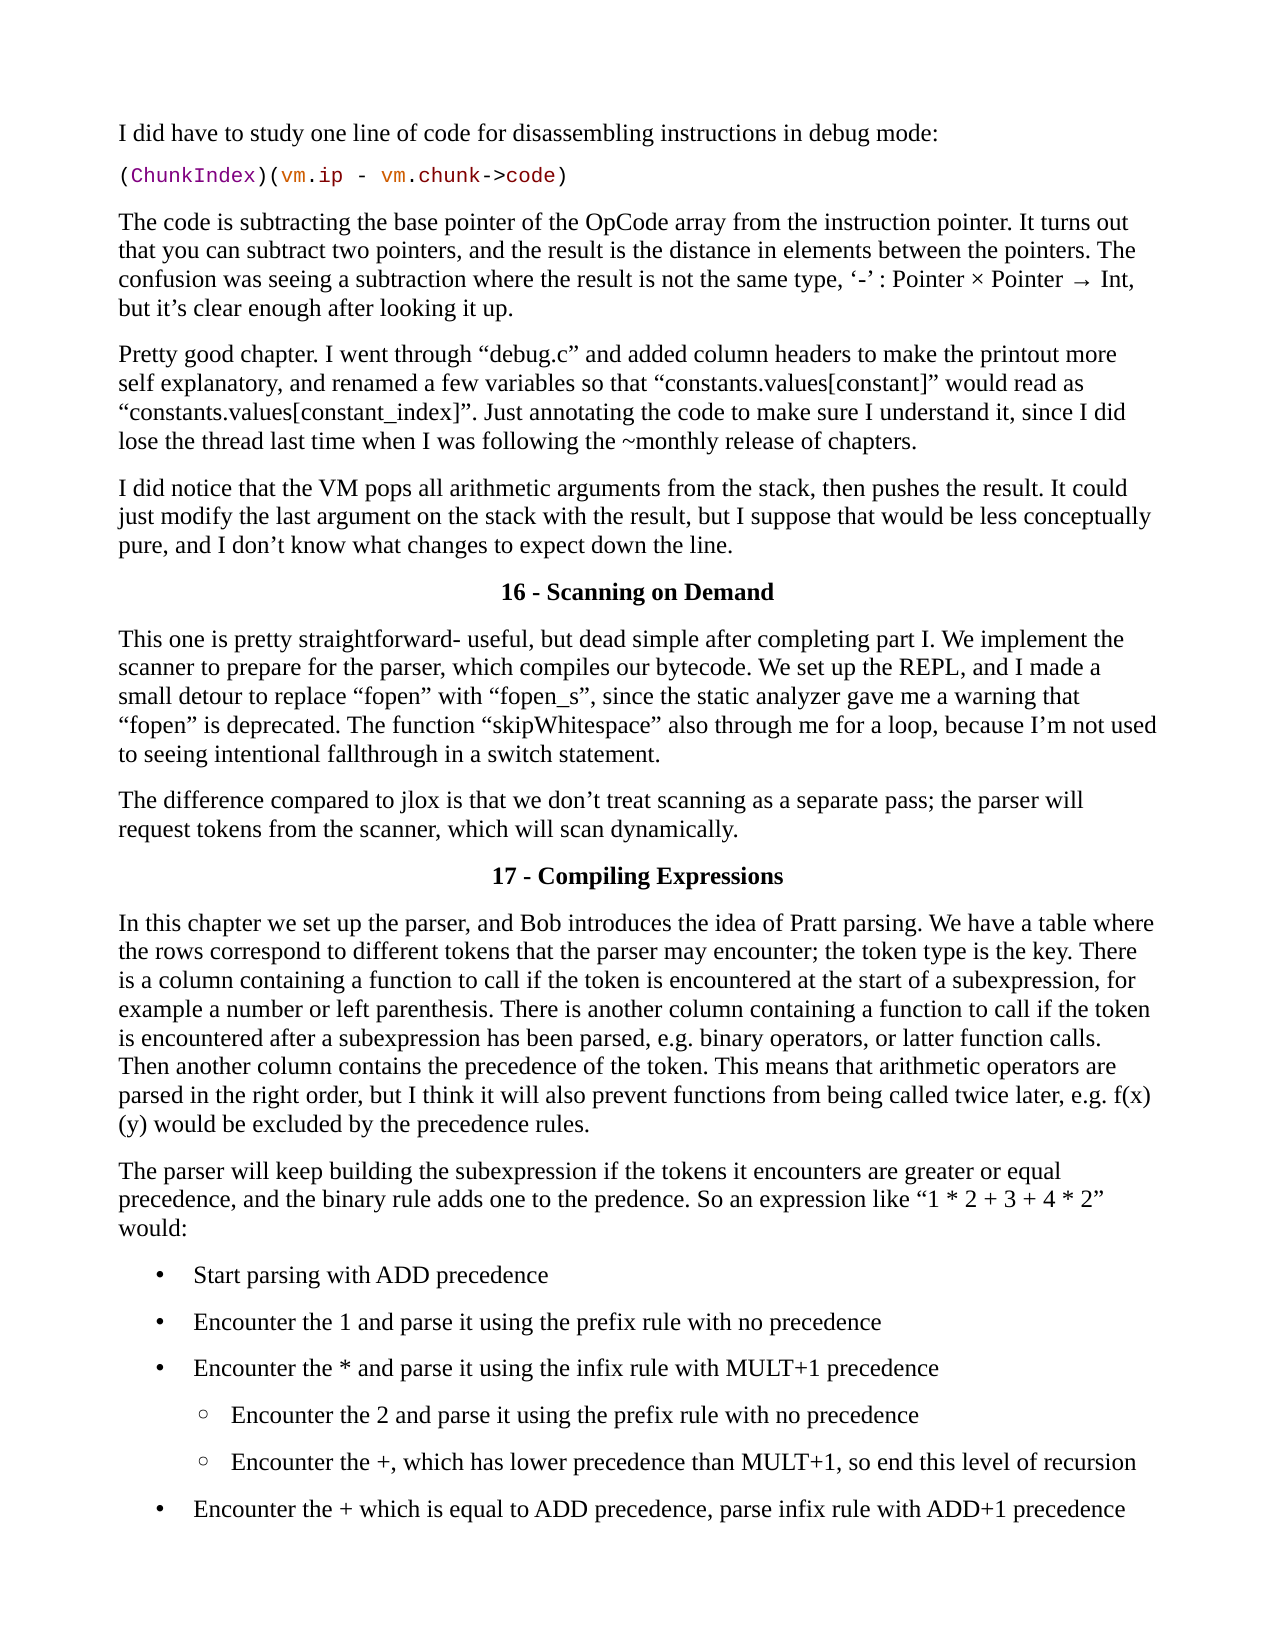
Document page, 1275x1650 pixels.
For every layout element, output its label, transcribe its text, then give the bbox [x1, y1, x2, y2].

text The difference compared to jlox is that we don’t treat scanning as a separate pass; the parser will request tokens from the scanner, which will scan dynamically. [118, 785, 1157, 843]
list Start parsing with ADD precedence [156, 1260, 1157, 1289]
list Encounter the 1 and parse it using the prefix rule with no precedence [156, 1307, 1157, 1336]
text I did have to study one line of code for disassembling instructions in debug mode: [118, 118, 1157, 147]
text 16 - Scanning on Demand [118, 577, 1157, 606]
list Encounter the * and parse it using the infix rule with MULT+1 precedence [156, 1353, 1157, 1382]
text This one is pretty straightforward- useful, but dead simple after completing part I. We implement the scanner to prepare for the parser, which compiles our bytecode. We set up the REPL, and I made a small detour to replace “fopen” with “fopen_s”, since the static analyzer gave me a warning that “fopen” is deprecated. The function “skipWhitespace” also through me for a loop, because I’m not used to seeing intentional fallthrough in a switch statement. [118, 624, 1157, 767]
text The code is subtracting the base pointer of the OpCode array from the instruction pointer. It turns out that you can subtract two pointers, and the result is the distance in elements between the pointers. The confusion was seeing a subtraction where the result is not the same type, ‘-’ : Pointer × Pointer → Int, but it’s clear enough after looking it up. [118, 207, 1157, 322]
list Encounter the 2 and parse it using the prefix rule with no precedence [193, 1400, 1157, 1429]
text (ChunkIndex)(vm.ip - vm.chunk->code) [118, 165, 1157, 188]
text In this chapter we set up the parser, and Bob introduces the idea of Pratt parsing. We have a table where the rows correspond to different tokens that the parser may encounter; the token type is the key. There is a column containing a function to call if the token is encountered at the start of a subexpression, for example a number or left parenthesis. There is another column containing a function to call if the token is encountered after a subexpression has been parsed, e.g. binary operators, or latter function calls. Then another column contains the precedence of the token. This means that arithmetic operators are parsed in the right order, but I think it will also prevent functions from being called twice later, e.g. f(x)(y) would be excluded by the precedence rules. [118, 908, 1157, 1138]
list Encounter the + which is equal to ADD precedence, parse infix rule with ADD+1 precedence [156, 1494, 1157, 1523]
text I did notice that the VM pops all arithmetic arguments from the stack, then pushes the result. It could just modify the last argument on the stack with the result, but I suppose that would be less conceptually pure, and I don’t know what changes to expect down the line. [118, 473, 1157, 559]
list Encounter the +, which has lower precedence than MULT+1, so end this level of recursion [193, 1447, 1157, 1476]
text Pretty good chapter. I went through “debug.c” and added column headers to make the printout more self explanatory, and renamed a few variables so that “constants.values[constant]” would read as “constants.values[constant_index]”. Just annotating the code to make sure I understand it, since I did lose the thread last time when I was following the ~monthly release of chapters. [118, 339, 1157, 454]
text The parser will keep building the subexpression if the tokens it encounters are greater or equal precedence, and the binary rule adds one to the predence. So an expression like “1 * 2 + 3 + 4 * 2” would: [118, 1156, 1157, 1242]
text 17 - Compiling Expressions [118, 861, 1157, 890]
